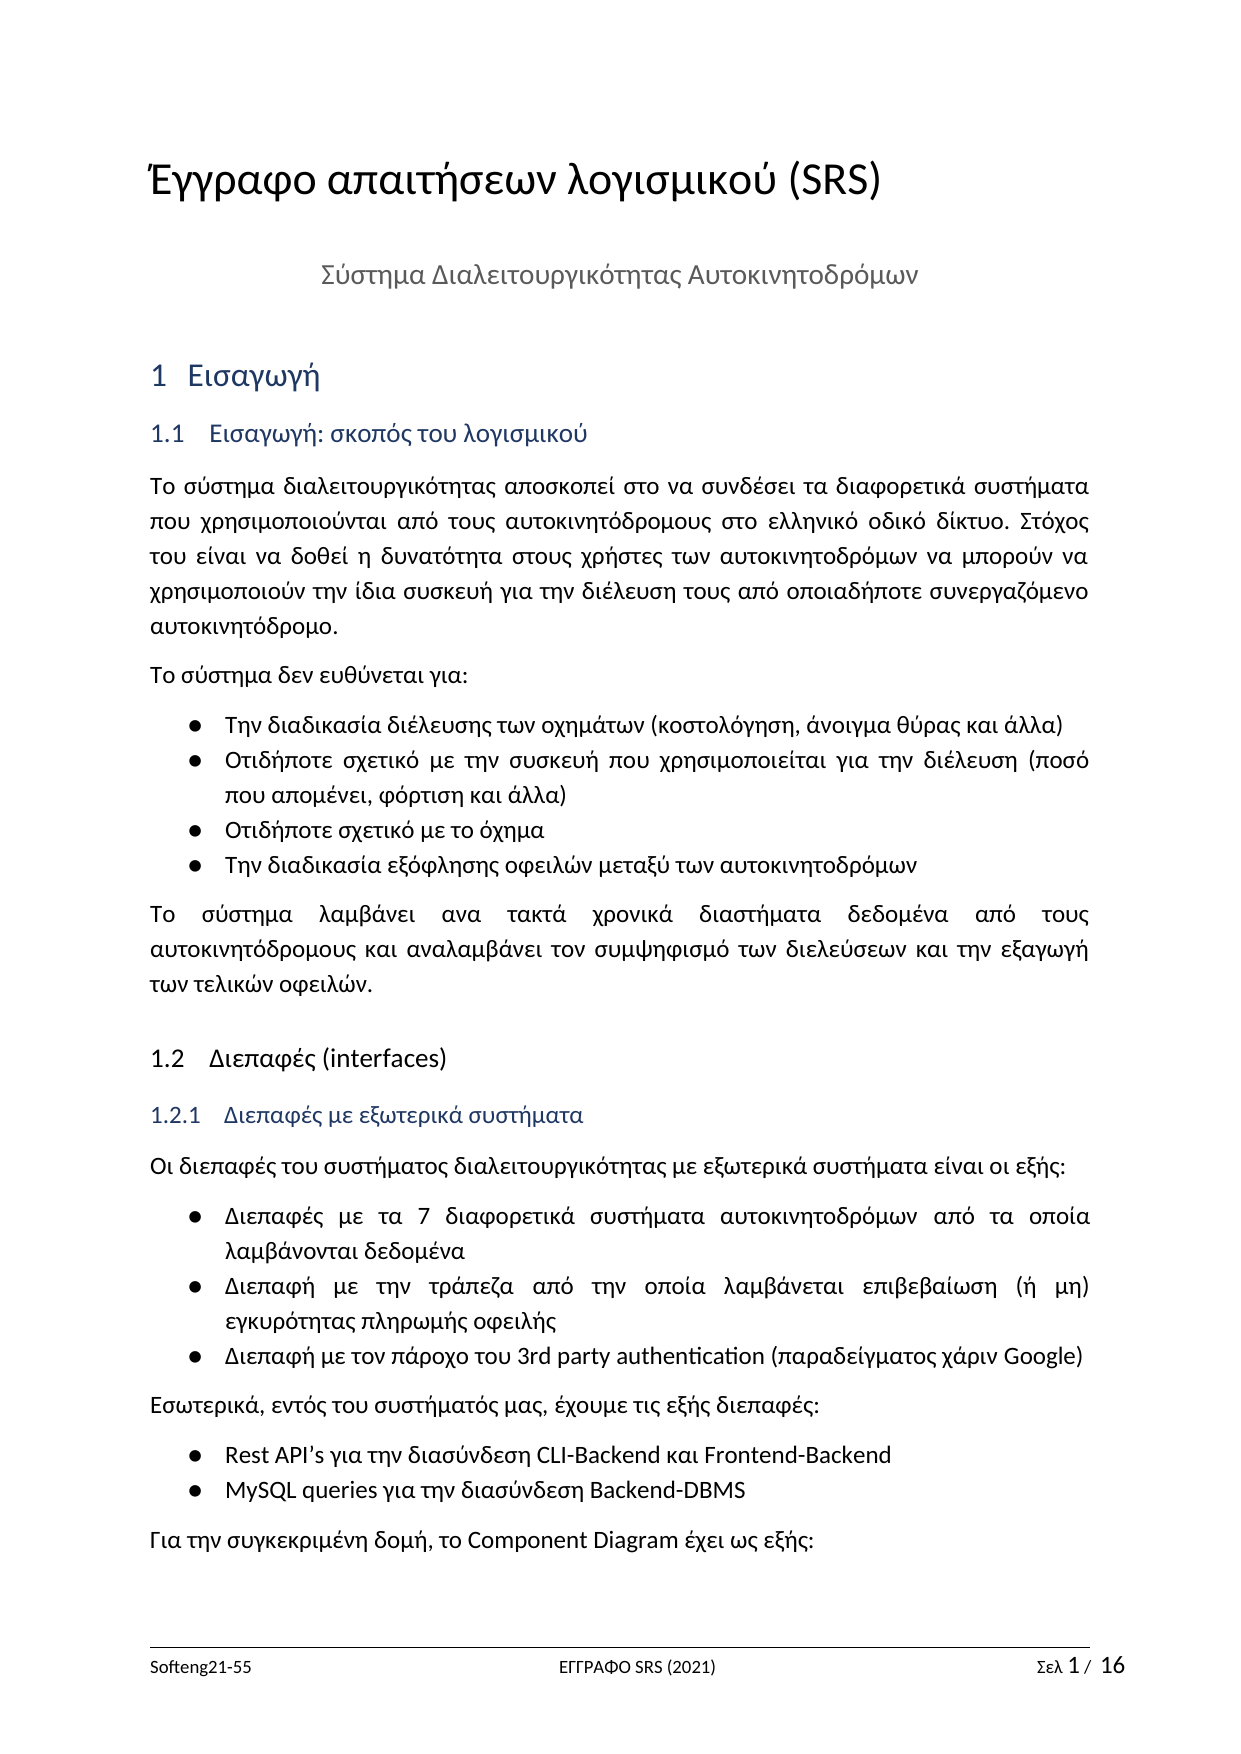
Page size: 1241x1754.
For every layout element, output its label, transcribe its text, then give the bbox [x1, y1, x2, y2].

list Την διαδικασία εξόφλησης οφειλών μεταξύ των αυτοκινητοδρόμων [187, 849, 1090, 879]
list Την διαδικασία διέλευσης των οχημάτων (κοστολόγηση, άνοιγμα θύρας και άλλα) [187, 709, 1090, 739]
list Rest API’s για την διασύνδεση CLI-Backend και Frontend-Backend [187, 1439, 1090, 1470]
list Οτιδήποτε σχετικό με το όχημα [187, 814, 1090, 844]
list Οτιδήποτε σχετικό με την συσκευή που χρησιμοποιείται για την διέλευση (ποσό που απομένει, φόρτιση και άλλα) [187, 744, 1090, 809]
text Οι διεπαφές του συστήματος διαλειτουργικότητας με εξωτερικά συστήματα είναι οι εξής: [150, 1151, 1090, 1181]
title Έγγραφο απαιτήσεων λογισμικού (SRS) [150, 150, 1090, 206]
subtitle Σύστημα Διαλειτουργικότητας Αυτοκινητοδρόμων [150, 256, 1090, 292]
subtitle 1.1 Εισαγωγή: σκοπός του λογισμικού [150, 416, 1090, 449]
subtitle 1.2 Διεπαφές (interfaces) [150, 1041, 1090, 1074]
text Το σύστημα διαλειτουργικότητας αποσκοπεί στο να συνδέσει τα διαφορετικά συστήματα που χρησιμοποιούνται από τους αυτοκινητόδρομους στο ελληνικό οδικό δίκτυο. Στόχος του είναι να δοθεί η δυνατότητα στους χρήστες των αυτοκινητοδρόμων να μπορούν να χρησιμοποιούν την ίδια συσκευή για την διέλευση τους από οποιαδήποτε συνεργαζόμενο αυτοκινητόδρομο. [150, 470, 1090, 640]
subtitle 1.2.1 Διεπαφές με εξωτερικά συστήματα [150, 1099, 1090, 1130]
text Το σύστημα δεν ευθύνεται για: [150, 659, 1090, 690]
list Διεπαφή με την τράπεζα από την οποία λαμβάνεται επιβεβαίωση (ή μη) εγκυρότητας πληρωμής οφειλής [187, 1270, 1090, 1336]
text Για την συγκεκριμένη δομή, το Component Diagram έχει ως εξής: [150, 1524, 1090, 1554]
list MySQL queries για την διασύνδεση Backend-DBMS [187, 1474, 1090, 1505]
subtitle Εισαγωγή [150, 354, 1090, 395]
text Εσωτερικά, εντός του συστήματός μας, έχουμε τις εξής διεπαφές: [150, 1390, 1090, 1420]
list Διεπαφή με τον πάροχο του 3rd party authentication (παραδείγματος χάριν Google) [187, 1340, 1090, 1371]
text Το σύστημα λαμβάνει ανα τακτά χρονικά διαστήματα δεδομένα από τους αυτοκινητόδρομους και αναλαμβάνει τον συμψηφισμό των διελεύσεων και την εξαγωγή των τελικών οφειλών. [150, 899, 1090, 999]
list Διεπαφές με τα 7 διαφορετικά συστήματα αυτοκινητοδρόμων από τα οποία λαμβάνονται δεδομένα [187, 1200, 1090, 1266]
